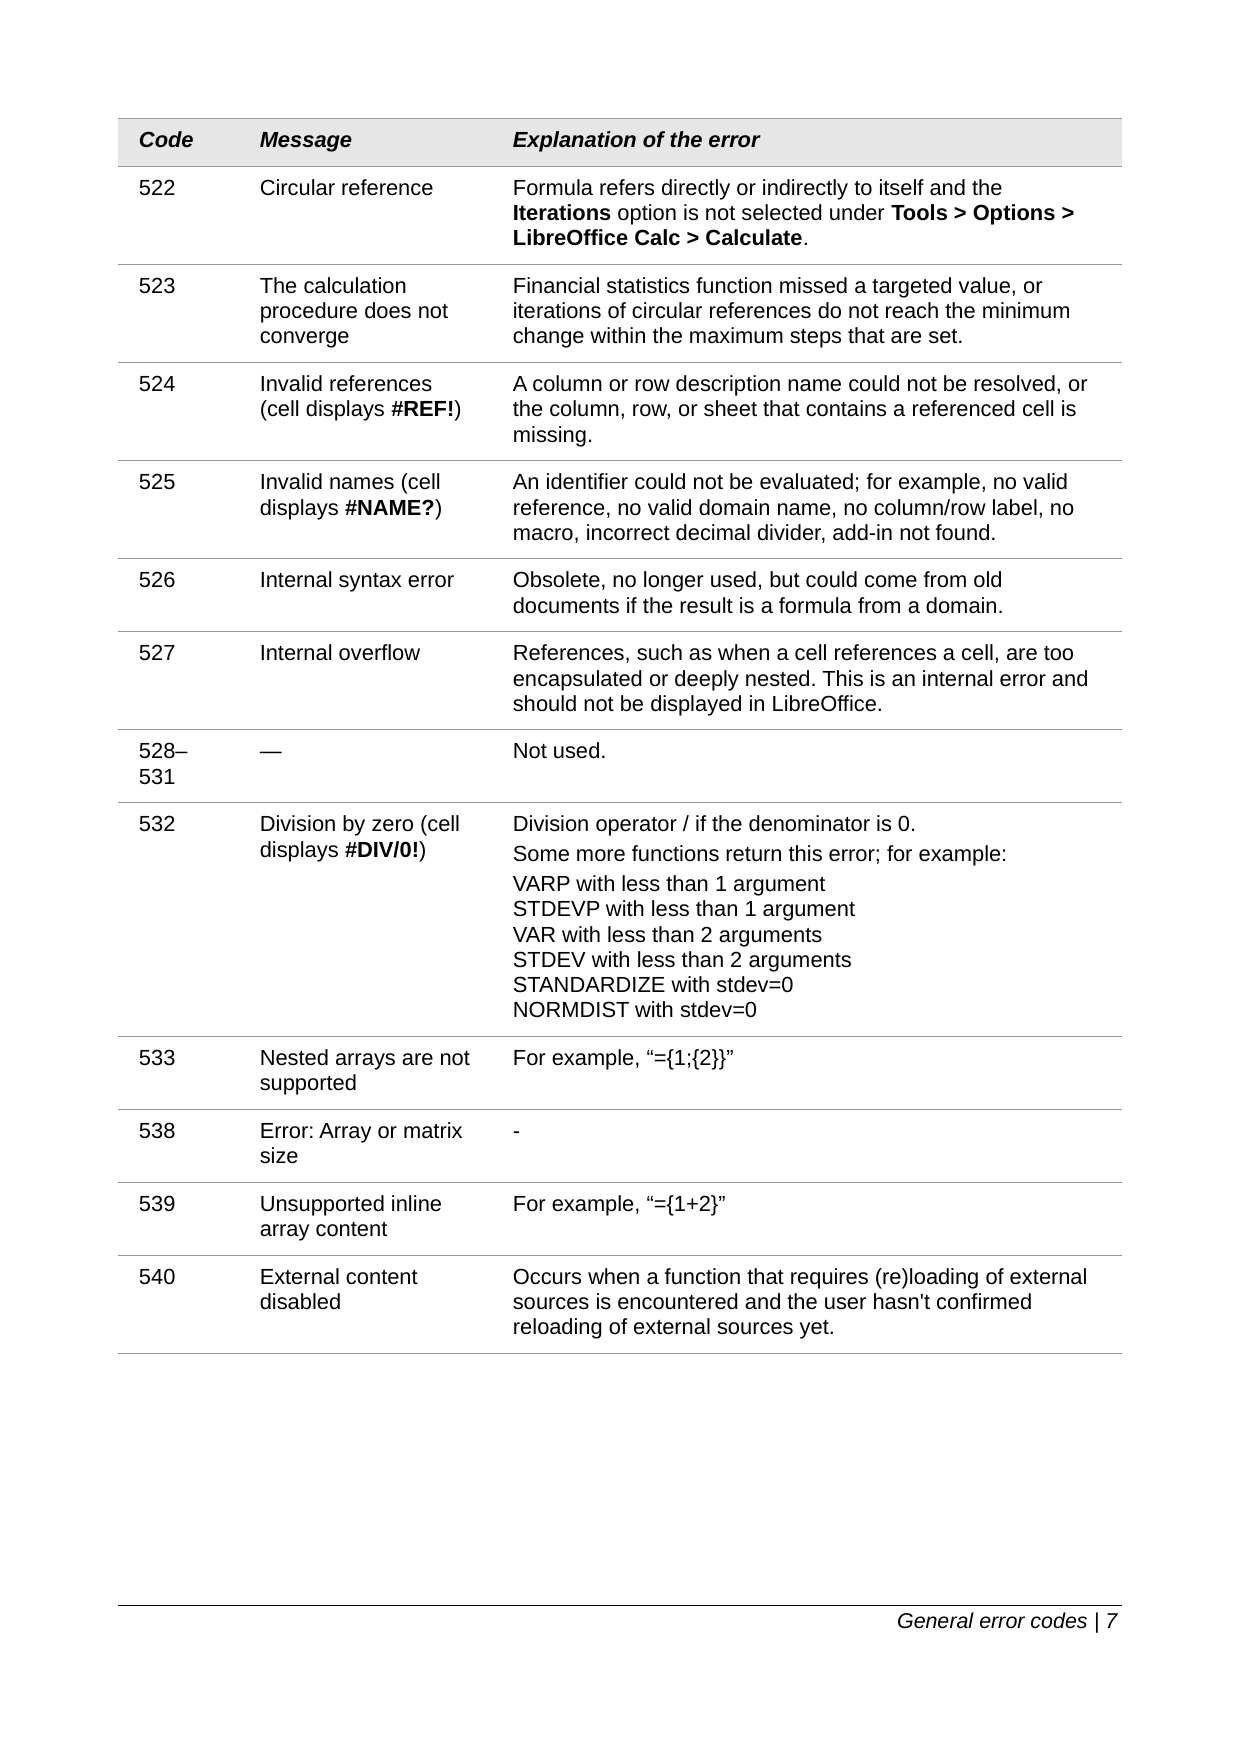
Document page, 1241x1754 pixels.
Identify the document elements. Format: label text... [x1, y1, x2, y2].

table_cell 527 [118, 632, 239, 729]
table_cell 524 [118, 363, 239, 460]
table_cell Invalid names (cell displays #NAME?) [239, 461, 492, 558]
table_cell - [492, 1110, 1122, 1182]
table_cell Formula refers directly or indirectly to itself and the Iterations option is not selected under Tools > Options > LibreOffice Calc > Calculate. [492, 167, 1122, 264]
table_cell 525 [118, 461, 239, 558]
table_header Explanation of the error [492, 119, 1122, 166]
table_cell — [239, 730, 492, 802]
table_cell Obsolete, no longer used, but could come from old documents if the result is a formula from a domain. [492, 559, 1122, 631]
table_cell The calculation procedure does not converge [239, 265, 492, 362]
table_header Code [118, 119, 239, 166]
table_cell For example, “={1;{2}}” [492, 1037, 1122, 1109]
table_cell Invalid references (cell displays #REF!) [239, 363, 492, 460]
table_cell Internal syntax error [239, 559, 492, 631]
table_cell 533 [118, 1037, 239, 1109]
table_cell References, such as when a cell references a cell, are too encapsulated or deeply nested. This is an internal error and should not be displayed in LibreOffice. [492, 632, 1122, 729]
table_cell Circular reference [239, 167, 492, 264]
table_cell For example, “={1+2}” [492, 1183, 1122, 1254]
table_cell 528–531 [118, 730, 239, 802]
table_cell Occurs when a function that requires (re)loading of external sources is encountered and the user hasn't confirmed reloading of external sources yet. [492, 1256, 1122, 1353]
table_cell Division operator / if the denominator is 0. Some more functions return this error; for example: VARP with less than 1 argument STDEVP with less than 1 argument VAR with less than 2 arguments STDEV with less than 2 arguments STANDARDIZE with stdev=0 NORMDIST with stdev=0 [492, 803, 1122, 1036]
table_cell 522 [118, 167, 239, 264]
table_cell Not used. [492, 730, 1122, 802]
table_cell Financial statistics function missed a targeted value, or iterations of circular references do not reach the minimum change within the maximum steps that are set. [492, 265, 1122, 362]
table_cell Division by zero (cell displays #DIV/0!) [239, 803, 492, 1036]
table_cell Error: Array or matrix size [239, 1110, 492, 1182]
table_cell External content disabled [239, 1256, 492, 1353]
table_cell 540 [118, 1256, 239, 1353]
table_cell An identifier could not be evaluated; for example, no valid reference, no valid domain name, no column/row label, no macro, incorrect decimal divider, add-in not found. [492, 461, 1122, 558]
table_header Message [239, 119, 492, 166]
table_cell A column or row description name could not be resolved, or the column, row, or sheet that contains a referenced cell is missing. [492, 363, 1122, 460]
table_cell Internal overflow [239, 632, 492, 729]
table_cell Nested arrays are not supported [239, 1037, 492, 1109]
table_cell Unsupported inline array content [239, 1183, 492, 1254]
table_cell 532 [118, 803, 239, 1036]
table_cell 538 [118, 1110, 239, 1182]
table_cell 539 [118, 1183, 239, 1254]
table_cell 526 [118, 559, 239, 631]
table_cell 523 [118, 265, 239, 362]
